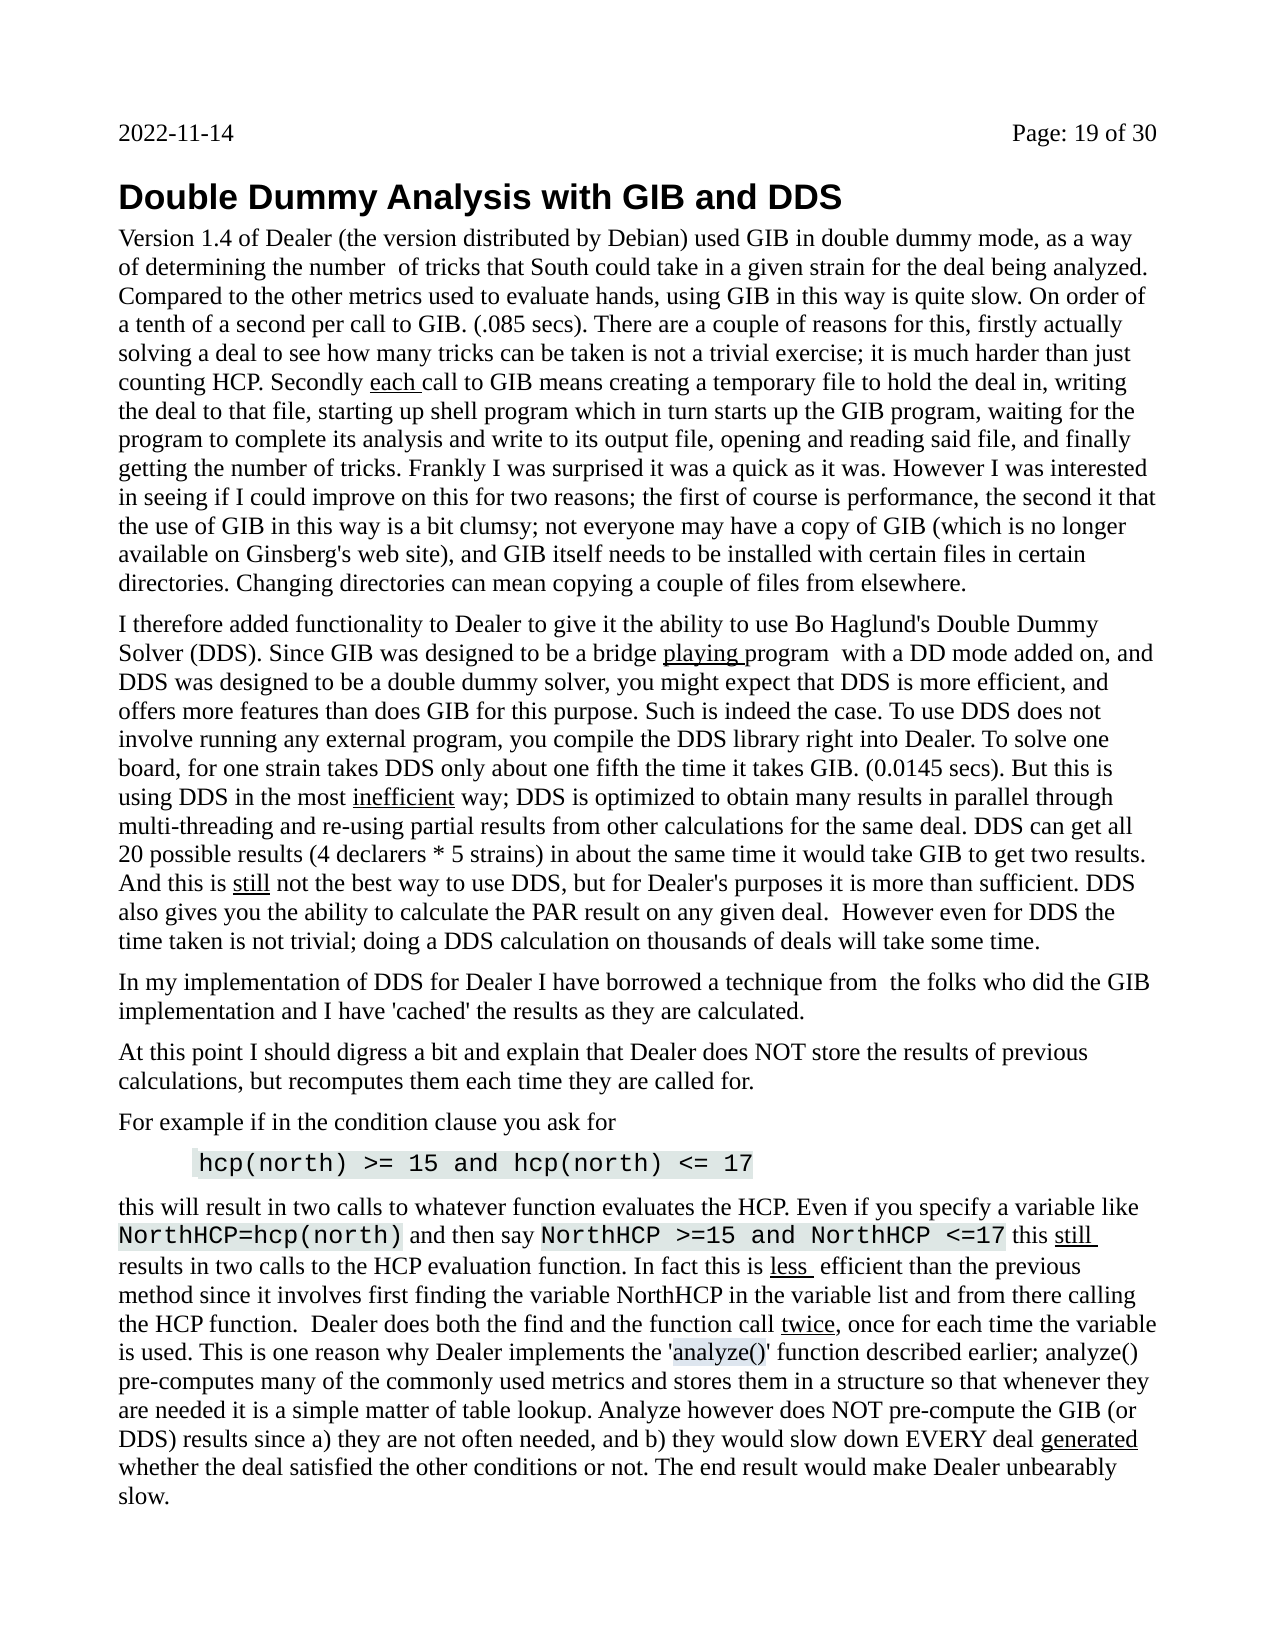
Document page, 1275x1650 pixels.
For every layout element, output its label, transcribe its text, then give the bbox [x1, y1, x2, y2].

text For example if in the condition clause you ask for [118, 1107, 1157, 1136]
text I therefore added functionality to Dealer to give it the ability to use Bo Haglund's Double Dummy Solver (DDS). Since GIB was designed to be a bridge playing program with a DD mode added on, and DDS was designed to be a double dummy solver, you might expect that DDS is more efficient, and offers more features than does GIB for this purpose. Such is indeed the case. To use DDS does not involve running any external program, you compile the DDS library right into Dealer. To solve one board, for one strain takes DDS only about one fifth the time it takes GIB. (0.0145 secs). But this is using DDS in the most inefficient way; DDS is optimized to obtain many results in parallel through multi-threading and re-using partial results from other calculations for the same deal. DDS can get all 20 possible results (4 declarers * 5 strains) in about the same time it would take GIB to get two results. And this is still not the best way to use DDS, but for Dealer's purposes it is more than sufficient. DDS also gives you the ability to calculate the PAR result on any given deal. However even for DDS the time taken is not trivial; doing a DDS calculation on thousands of deals will take some time. [118, 609, 1157, 954]
text At this point I should digress a bit and explain that Dealer does NOT store the results of previous calculations, but recomputes them each time they are called for. [118, 1037, 1157, 1094]
text hcp(north) >= 15 and hcp(north) <= 17 [118, 1148, 1157, 1179]
text this will result in two calls to whatever function evaluates the HCP. Even if you specify a variable like NorthHCP=hcp(north) and then say NorthHCP >=15 and NorthHCP <=17 this still results in two calls to the HCP evaluation function. In fact this is less efficient than the previous method since it involves first finding the variable NorthHCP in the variable list and from there calling the HCP function. Dealer does both the find and the function call twice, once for each time the variable is used. This is one reason why Dealer implements the 'analyze()' function described earlier; analyze() pre-computes many of the commonly used metrics and stores them in a structure so that whenever they are needed it is a simple matter of table lookup. Analyze however does NOT pre-compute the GIB (or DDS) results since a) they are not often needed, and b) they would slow down EVERY deal generated whether the deal satisfied the other conditions or not. The end result would make Dealer unbearably slow. [118, 1192, 1157, 1510]
text In my implementation of DDS for Dealer I have borrowed a technique from the folks who did the GIB implementation and I have 'cached' the results as they are calculated. [118, 967, 1157, 1024]
subtitle Double Dummy Analysis with GIB and DDS [118, 176, 1157, 217]
text Version 1.4 of Dealer (the version distributed by Debian) used GIB in double dummy mode, as a way of determining the number of tricks that South could take in a given strain for the deal being analyzed. Compared to the other metrics used to evaluate hands, using GIB in this way is quite slow. On order of a tenth of a second per call to GIB. (.085 secs). There are a couple of reasons for this, firstly actually solving a deal to see how many tricks can be taken is not a trivial exercise; it is much harder than just counting HCP. Secondly each call to GIB means creating a temporary file to hold the deal in, writing the deal to that file, starting up shell program which in turn starts up the GIB program, waiting for the program to complete its analysis and write to its output file, opening and reading said file, and finally getting the number of tricks. Frankly I was surprised it was a quick as it was. However I was interested in seeing if I could improve on this for two reasons; the first of course is performance, the second it that the use of GIB in this way is a bit clumsy; not everyone may have a copy of GIB (which is no longer available on Ginsberg's web site), and GIB itself needs to be installed with certain files in certain directories. Changing directories can mean copying a couple of files from elsewhere. [118, 223, 1157, 597]
